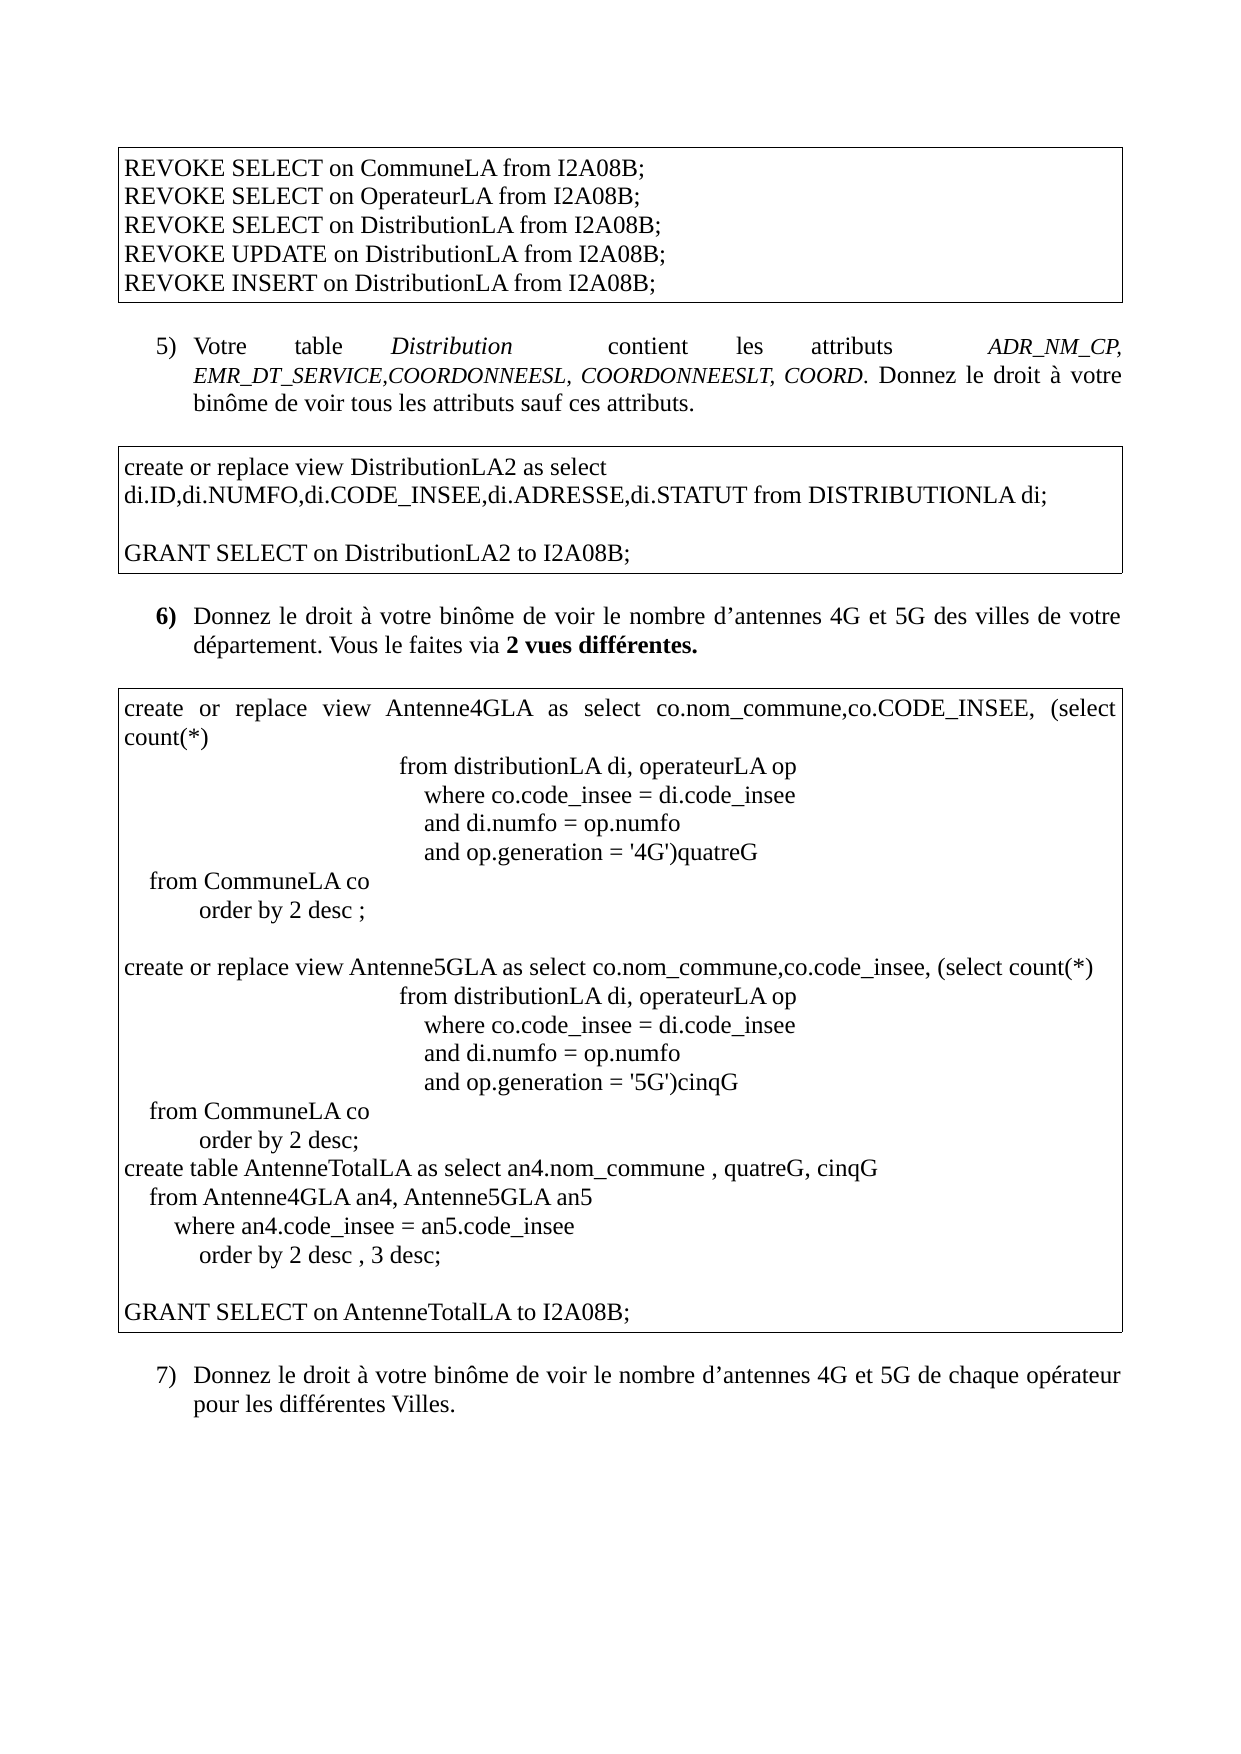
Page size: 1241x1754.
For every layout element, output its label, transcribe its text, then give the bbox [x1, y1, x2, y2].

table_header create or replace view Antenne4GLA as select co.nom_commune,co.CODE_INSEE, (select count(*) from distributionLA di, operateurLA op where co.code_insee = di.code_insee and di.numfo = op.numfo and op.generation = '4G')quatreG from CommuneLA co order by 2 desc ; create or replace view Antenne5GLA as select co.nom_commune,co.code_insee, (select count(*) from distributionLA di, operateurLA op where co.code_insee = di.code_insee and di.numfo = op.numfo and op.generation = '5G')cinqG from CommuneLA co order by 2 desc; create table AntenneTotalLA as select an4.nom_commune , quatreG, cinqG from Antenne4GLA an4, Antenne5GLA an5 where an4.code_insee = an5.code_insee order by 2 desc , 3 desc; GRANT SELECT on AntenneTotalLA to I2A08B; [119, 689, 1122, 1332]
list Donnez le droit à votre binôme de voir le nombre d’antennes 4G et 5G des villes de votre département. Vous le faites via 2 vues différentes. [156, 601, 1122, 659]
list Votre table Distribution contient les attributs ADR_NM_CP, EMR_DT_SERVICE,COORDONNEESL, COORDONNEESLT, COORD. Donnez le droit à votre binôme de voir tous les attributs sauf ces attributs. [156, 331, 1122, 417]
table_header create or replace view DistributionLA2 as select di.ID,di.NUMFO,di.CODE_INSEE,di.ADRESSE,di.STATUT from DISTRIBUTIONLA di; GRANT SELECT on DistributionLA2 to I2A08B; [119, 447, 1122, 573]
table_header REVOKE SELECT on CommuneLA from I2A08B; REVOKE SELECT on OperateurLA from I2A08B; REVOKE SELECT on DistributionLA from I2A08B; REVOKE UPDATE on DistributionLA from I2A08B; REVOKE INSERT on DistributionLA from I2A08B; [119, 148, 1122, 302]
list Donnez le droit à votre binôme de voir le nombre d’antennes 4G et 5G de chaque opérateur pour les différentes Villes. [156, 1361, 1122, 1418]
